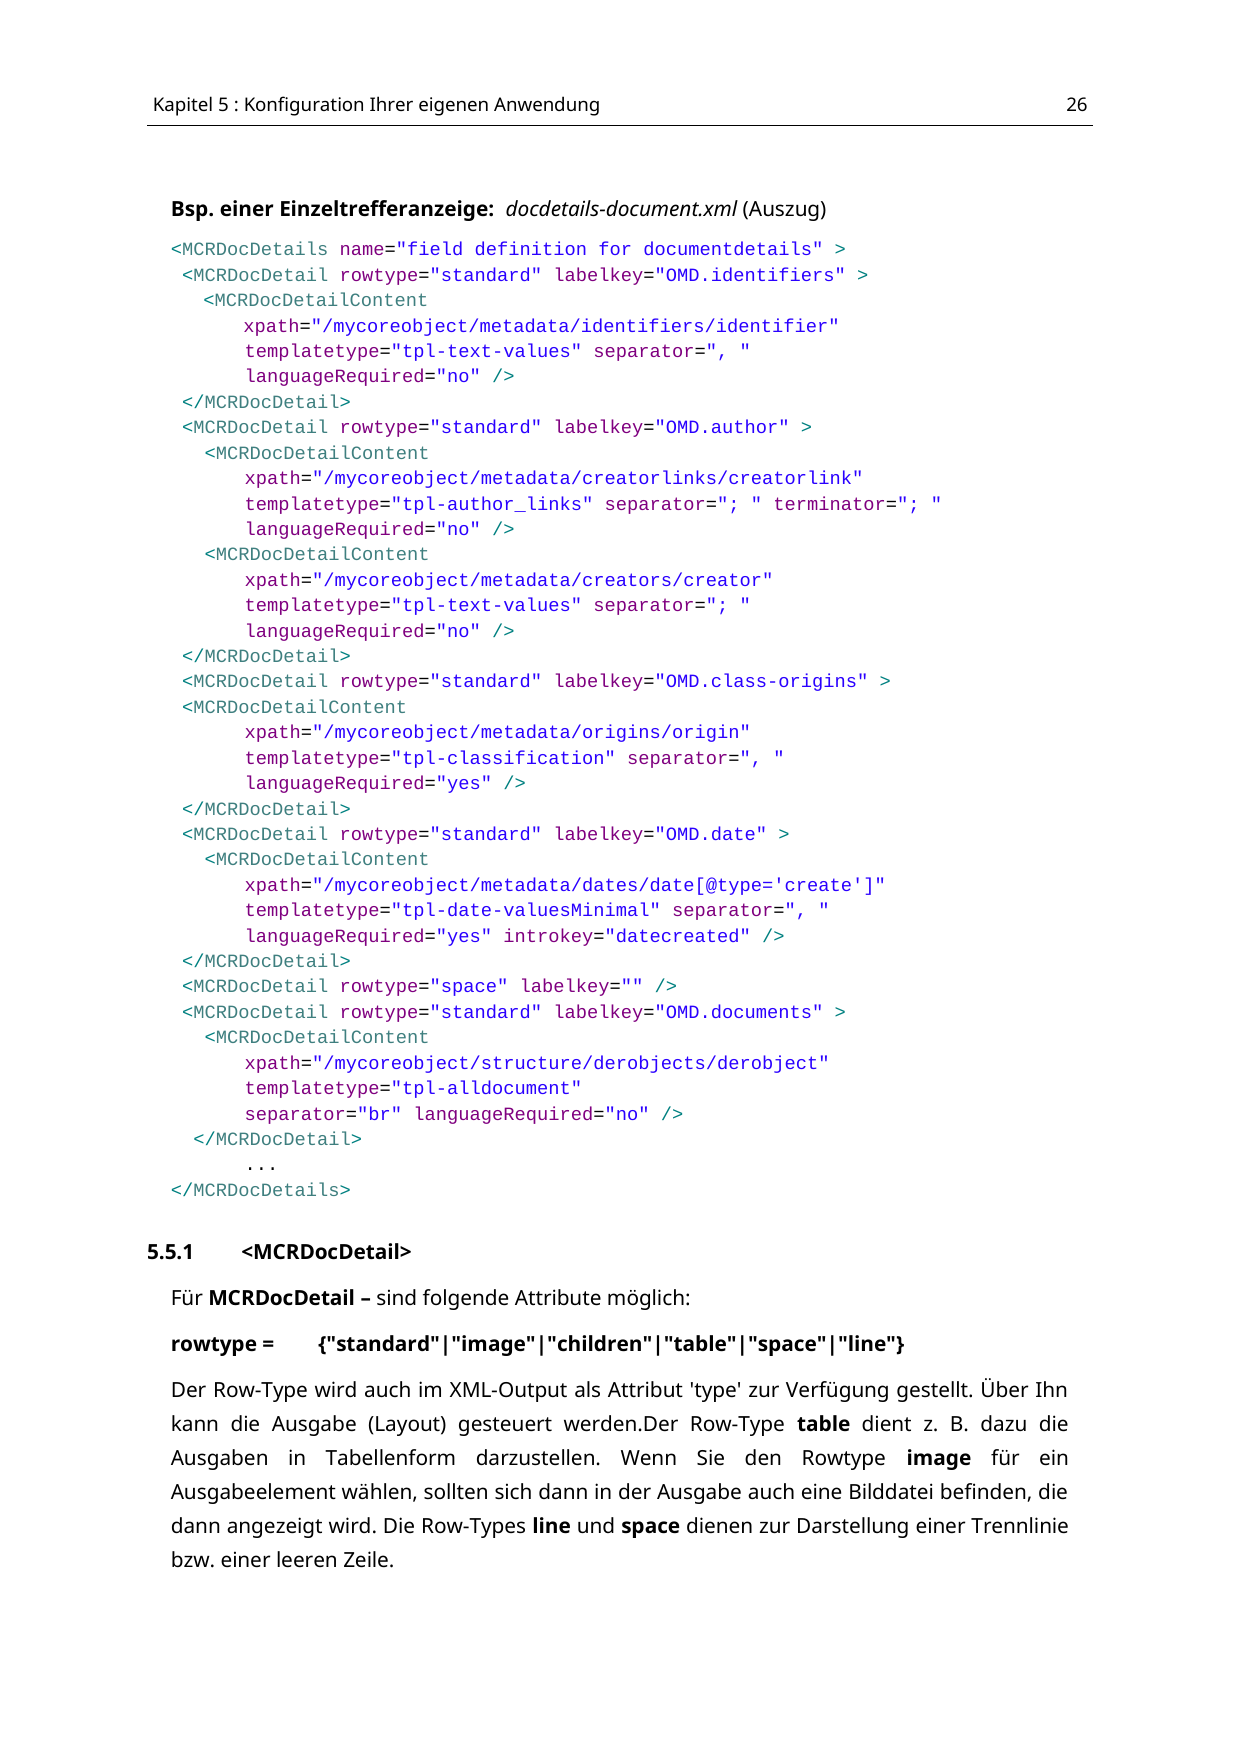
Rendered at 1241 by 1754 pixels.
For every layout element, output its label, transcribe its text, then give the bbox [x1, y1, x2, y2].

text xpath="/mycoreobject/metadata/creatorlinks/creatorlink" templatetype="tpl-author_links" separator="; " terminator="; " languageRequired="no" /> [171, 469, 1069, 541]
text templatetype="tpl-date-valuesMinimal" separator=", " languageRequired="yes" introkey="datecreated" /> [171, 901, 1069, 948]
text </MCRDocDetails> [171, 1181, 1069, 1202]
text languageRequired="yes" /> [171, 774, 1069, 795]
text ... [171, 1155, 1069, 1177]
text Für MCRDocDetail – sind folgende Attribute möglich: [171, 1283, 1069, 1311]
text xpath="/mycoreobject/metadata/creators/creator" [171, 571, 1069, 592]
text templatetype="tpl-alldocument" [171, 1079, 1069, 1100]
text separator="br" languageRequired="no" /> [171, 1104, 1069, 1126]
text languageRequired="no" /> [171, 622, 1069, 643]
text xpath="/mycoreobject/metadata/identifiers/identifier" [147, 317, 1069, 338]
text Bsp. einer Einzeltrefferanzeige: docdetails-document.xml (Auszug) [171, 194, 1069, 222]
text xpath="/mycoreobject/structure/derobjects/derobject" [171, 1054, 1069, 1075]
text templatetype="tpl-classification" separator=", " [171, 749, 1069, 770]
text templatetype="tpl-text-values" separator="; " [171, 596, 1069, 617]
text xpath="/mycoreobject/metadata/dates/date[@type='create']" [171, 876, 1069, 897]
text rowtype = {"standard"|"image"|"children"|"table"|"space"|"line"} [171, 1329, 1069, 1357]
text </MCRDocDetail> [171, 952, 1069, 973]
text <MCRDocDetailContent [171, 1028, 1069, 1049]
text templatetype="tpl-text-values" separator=", " languageRequired="no" /> [171, 342, 1069, 389]
text </MCRDocDetail> [171, 799, 1069, 821]
text <MCRDocDetail rowtype="space" labelkey="" /> [171, 977, 1069, 999]
text <MCRDocDetail rowtype="standard" labelkey="OMD.class-origins" > [171, 672, 1069, 694]
subtitle <MCRDocDetail> [147, 1237, 1092, 1265]
text <MCRDocDetail rowtype="standard" labelkey="OMD.date" > [171, 825, 1069, 846]
text <MCRDocDetailContent [147, 291, 1069, 312]
text Der Row-Type wird auch im XML-Output als Attribut 'type' zur Verfügung gestellt. Über Ihn kann die Ausgabe (Layout) gesteuert werden.Der Row-Type table dient z. B. dazu die Ausgaben in Tabellenform darzustellen. Wenn Sie den Rowtype image für ein Ausgabeelement wählen, sollten sich dann in der Ausgabe auch eine Bilddatei befinden, die dann angezeigt wird. Die Row-Types line und space dienen zur Darstellung einer Trennlinie bzw. einer leeren Zeile. [171, 1375, 1069, 1573]
text <MCRDocDetailContent [171, 444, 1069, 465]
text <MCRDocDetail rowtype="standard" labelkey="OMD.documents" > [171, 1003, 1069, 1024]
text <MCRDocDetails name="field definition for documentdetails" > [171, 240, 1069, 262]
text xpath="/mycoreobject/metadata/origins/origin" [171, 723, 1069, 744]
text <MCRDocDetail rowtype="standard" labelkey="OMD.author" > [171, 418, 1069, 439]
text <MCRDocDetailContent [171, 545, 1069, 567]
text </MCRDocDetail> [171, 1130, 1069, 1151]
text </MCRDocDetail> [171, 647, 1069, 668]
text <MCRDocDetailContent [171, 698, 1069, 719]
text <MCRDocDetail rowtype="standard" labelkey="OMD.identifiers" > [171, 266, 1069, 287]
text <MCRDocDetailContent [171, 850, 1069, 872]
text </MCRDocDetail> [171, 393, 1069, 414]
